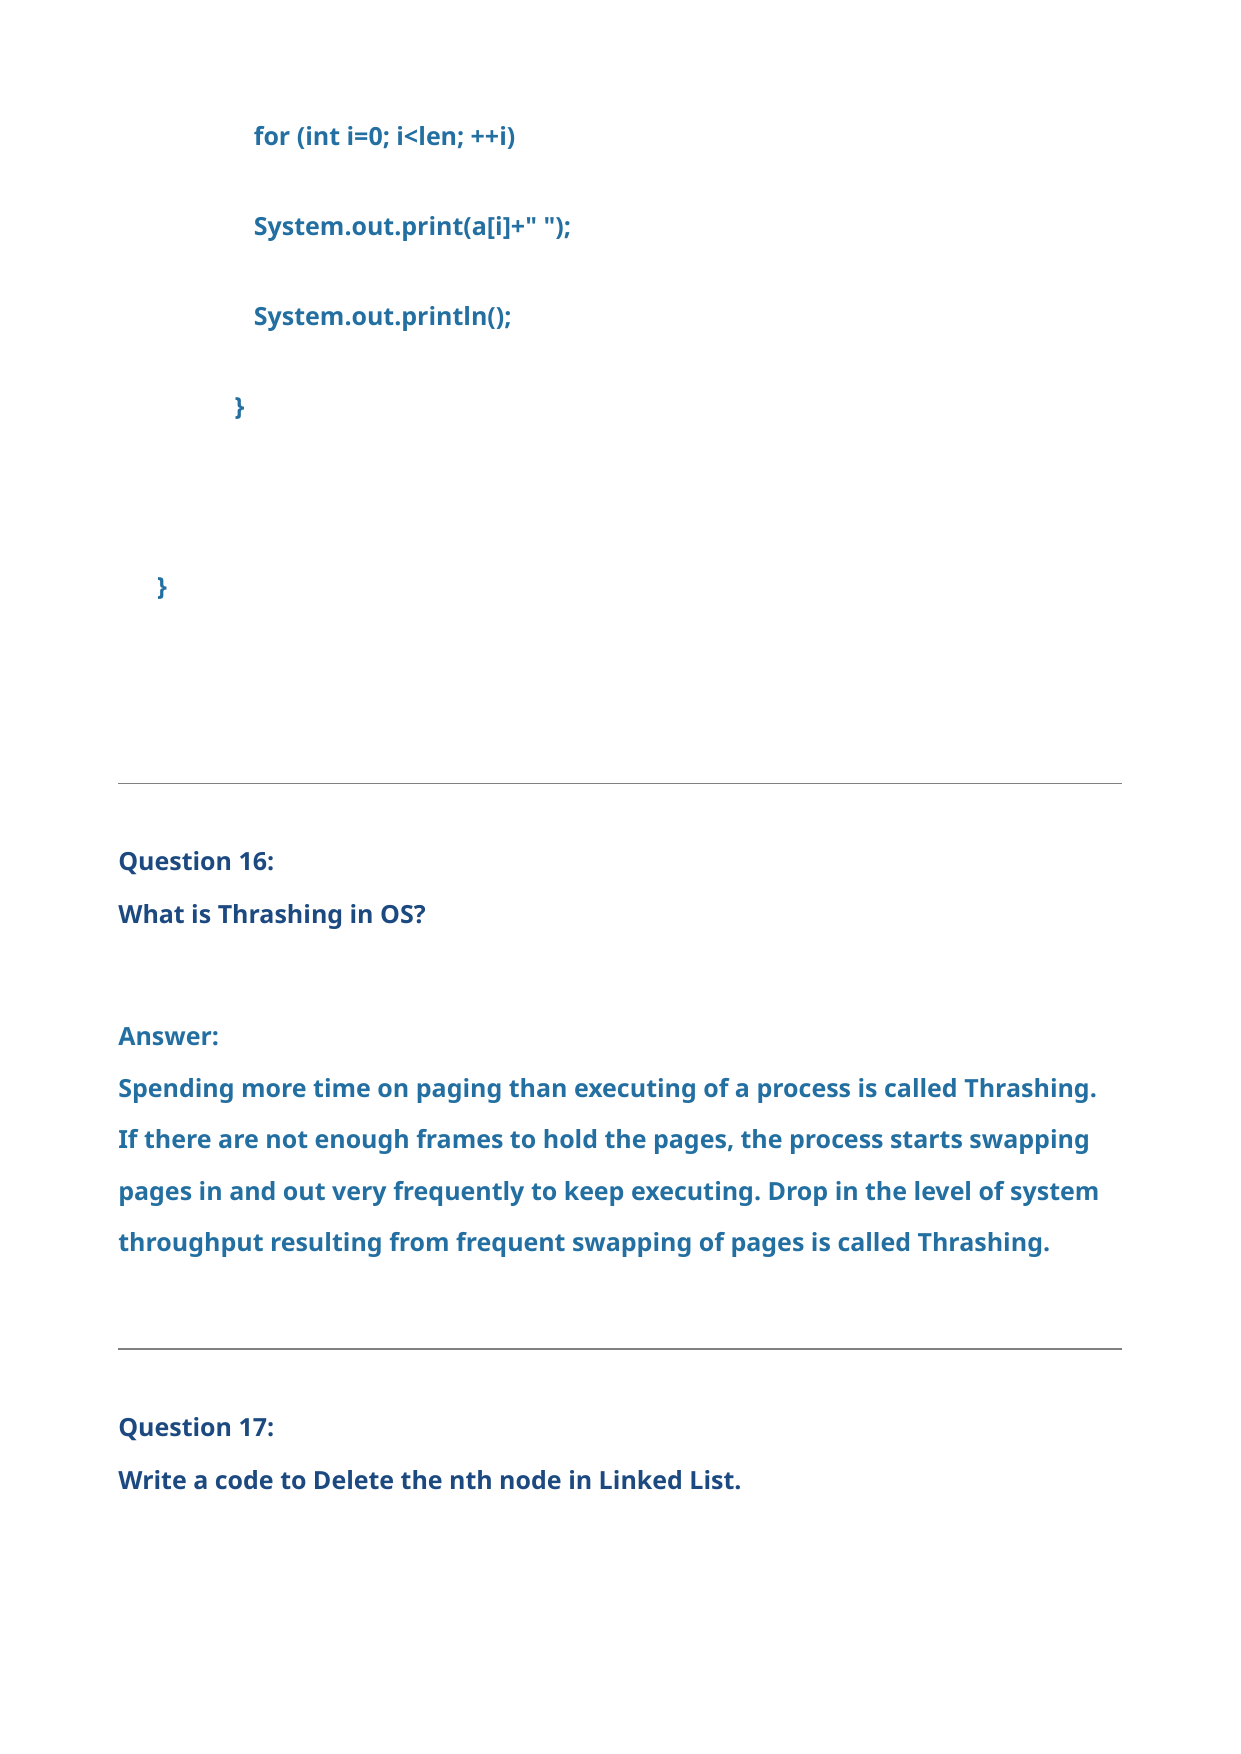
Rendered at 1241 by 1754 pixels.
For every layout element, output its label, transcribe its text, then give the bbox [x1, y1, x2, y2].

subtitle Answer: [118, 1018, 1122, 1052]
subtitle Question 16: [118, 844, 1122, 878]
text for (int i=0; i<len; ++i) [118, 118, 1122, 152]
text Spending more time on paging than executing of a process is called Thrashing. If there are not enough frames to hold the pages, the process starts swapping pages in and out very frequently to keep executing. Drop in the level of system throughput resulting from frequent swapping of pages is called Thrashing. [118, 1071, 1122, 1258]
subtitle Question 17: [118, 1409, 1122, 1443]
text What is Thrashing in OS? [118, 897, 1122, 931]
text System.out.println(); [118, 298, 1122, 332]
text Write a code to Delete the nth node in Linked List. [118, 1462, 1122, 1496]
text } [118, 388, 1122, 422]
text System.out.print(a[i]+" "); [118, 208, 1122, 242]
text } [118, 569, 1122, 603]
